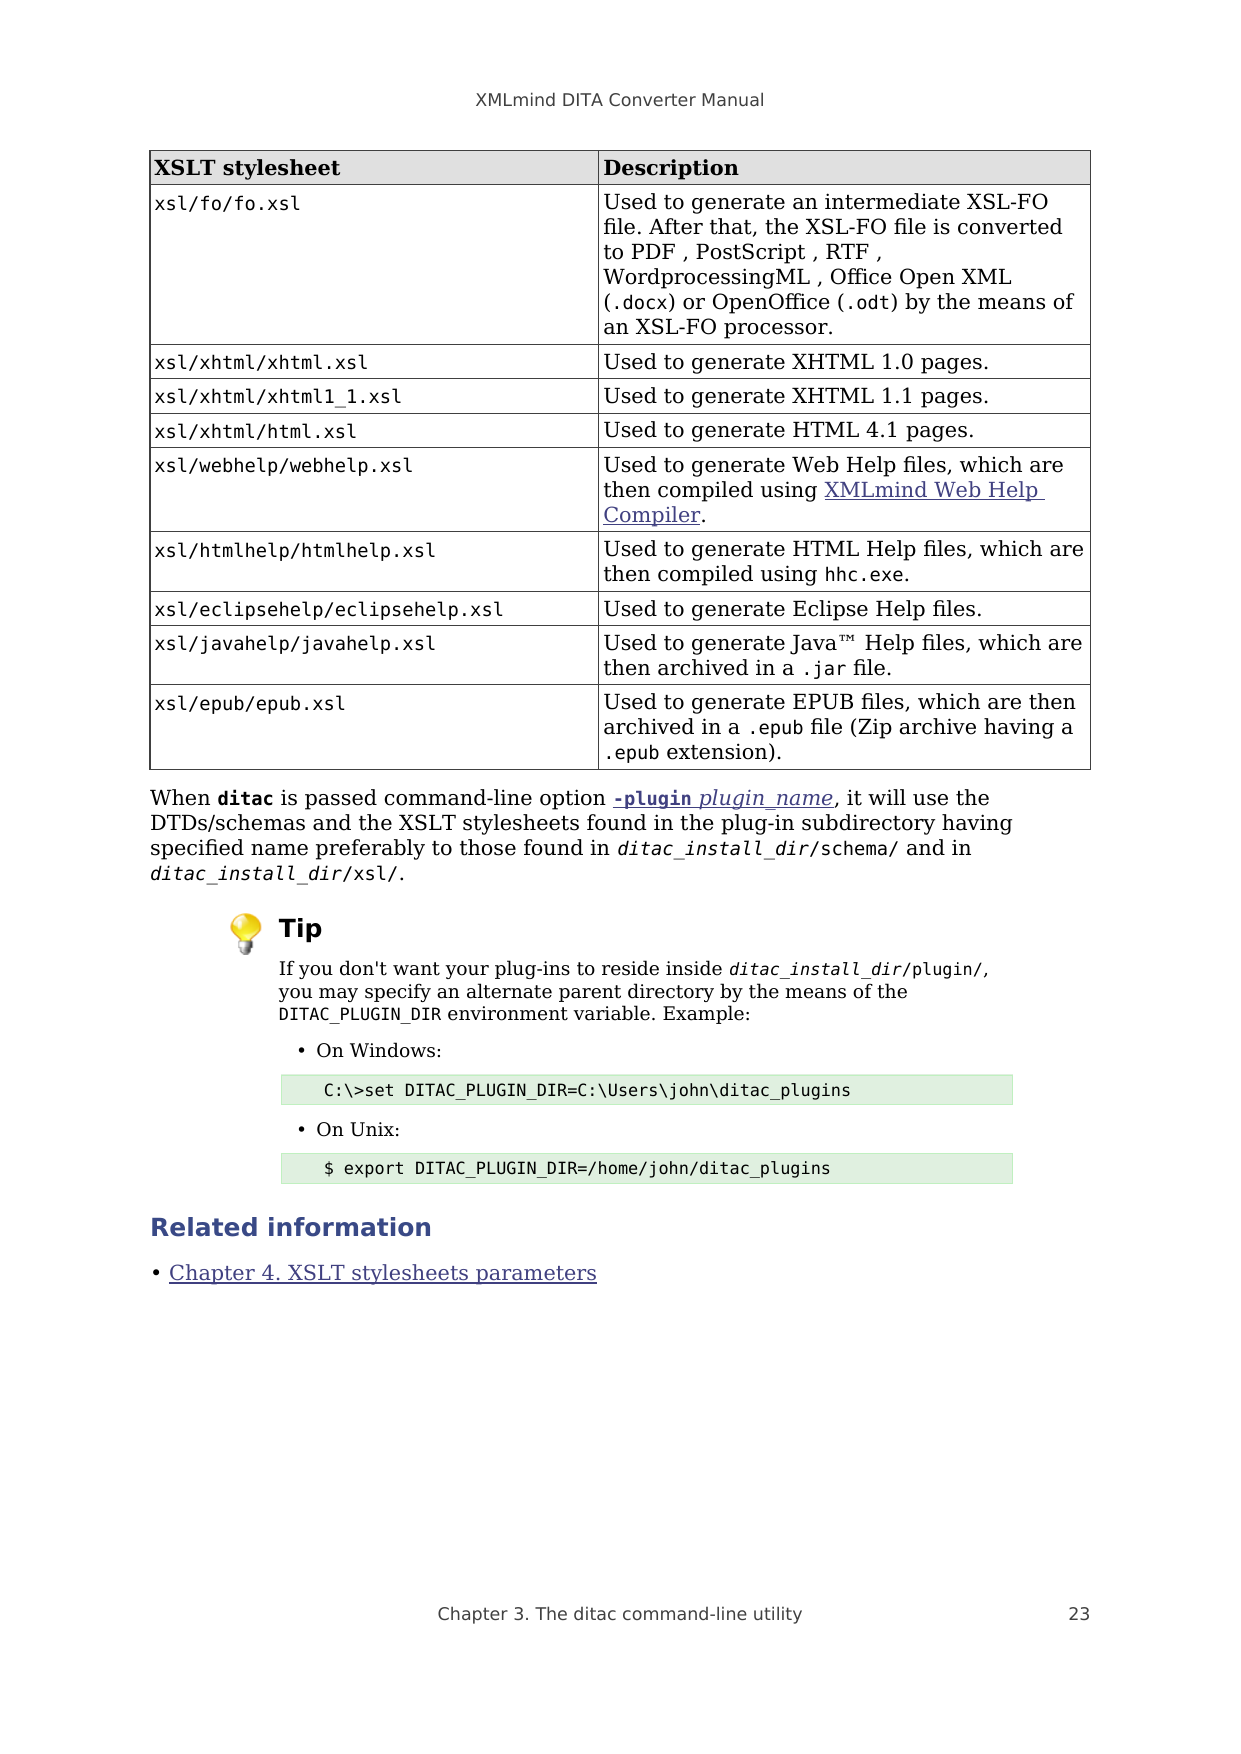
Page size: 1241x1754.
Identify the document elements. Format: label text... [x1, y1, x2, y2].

table_cell Used to generate Web Help files, which are then compiled using XMLmind Web Help Compiler. [599, 448, 1090, 531]
table_header [225, 914, 279, 1184]
table_cell Used to generate HTML 4.1 pages. [599, 414, 1090, 447]
table_cell xsl/htmlhelp/htmlhelp.xsl [151, 532, 598, 591]
table_cell xsl/webhelp/webhelp.xsl [151, 448, 598, 531]
table_cell xsl/javahelp/javahelp.xsl [151, 626, 598, 684]
text When ditac is passed command-line option -plugin plugin_name, it will use the DTDs/schemas and the XSLT stylesheets found in the plug-in subdirectory having specified name preferably to those found in ditac_install_dir/schema/ and in ditac_install_dir/xsl/. [150, 785, 1090, 885]
table_cell xsl/xhtml/xhtml.xsl [151, 345, 598, 378]
table_cell xsl/xhtml/xhtml1_1.xsl [151, 379, 598, 412]
table_cell xsl/epub/epub.xsl [151, 685, 598, 769]
table_header Tip If you don't want your plug-ins to reside inside ditac_install_dir/plugin/, you may specify an alternate parent directory by the means of the DITAC_PLUGIN_DIR environment variable. Example: On Windows: C:\>set DITAC_PLUGIN_DIR=C:\Users\john\ditac_plugins On Unix: $ export DITAC_PLUGIN_DIR=/home/john/ditac_plugins [279, 914, 1015, 1184]
table_cell Used to generate Eclipse Help files. [599, 592, 1090, 625]
text Related information [150, 1212, 1090, 1242]
table_cell Used to generate XHTML 1.0 pages. [599, 345, 1090, 378]
table_cell Used to generate HTML Help files, which are then compiled using hhc.exe. [599, 532, 1090, 591]
table_header Description [599, 151, 1090, 184]
picture [225, 913, 267, 955]
table_cell xsl/fo/fo.xsl [151, 185, 598, 344]
table_header XSLT stylesheet [151, 151, 598, 184]
text • Chapter 4. XSLT stylesheets parameters [150, 1261, 1090, 1286]
table_cell xsl/xhtml/html.xsl [151, 414, 598, 447]
table_cell xsl/eclipsehelp/eclipsehelp.xsl [151, 592, 598, 625]
table_cell Used to generate EPUB files, which are then archived in a .epub file (Zip archive having a .epub extension). [599, 685, 1090, 769]
table_cell Used to generate an intermediate XSL-FO file. After that, the XSL-FO file is converted to PDF , PostScript , RTF , WordprocessingML , Office Open XML (.docx) or OpenOffice (.odt) by the means of an XSL-FO processor. [599, 185, 1090, 344]
table_cell Used to generate Java™ Help files, which are then archived in a .jar file. [599, 626, 1090, 684]
table_cell Used to generate XHTML 1.1 pages. [599, 379, 1090, 412]
